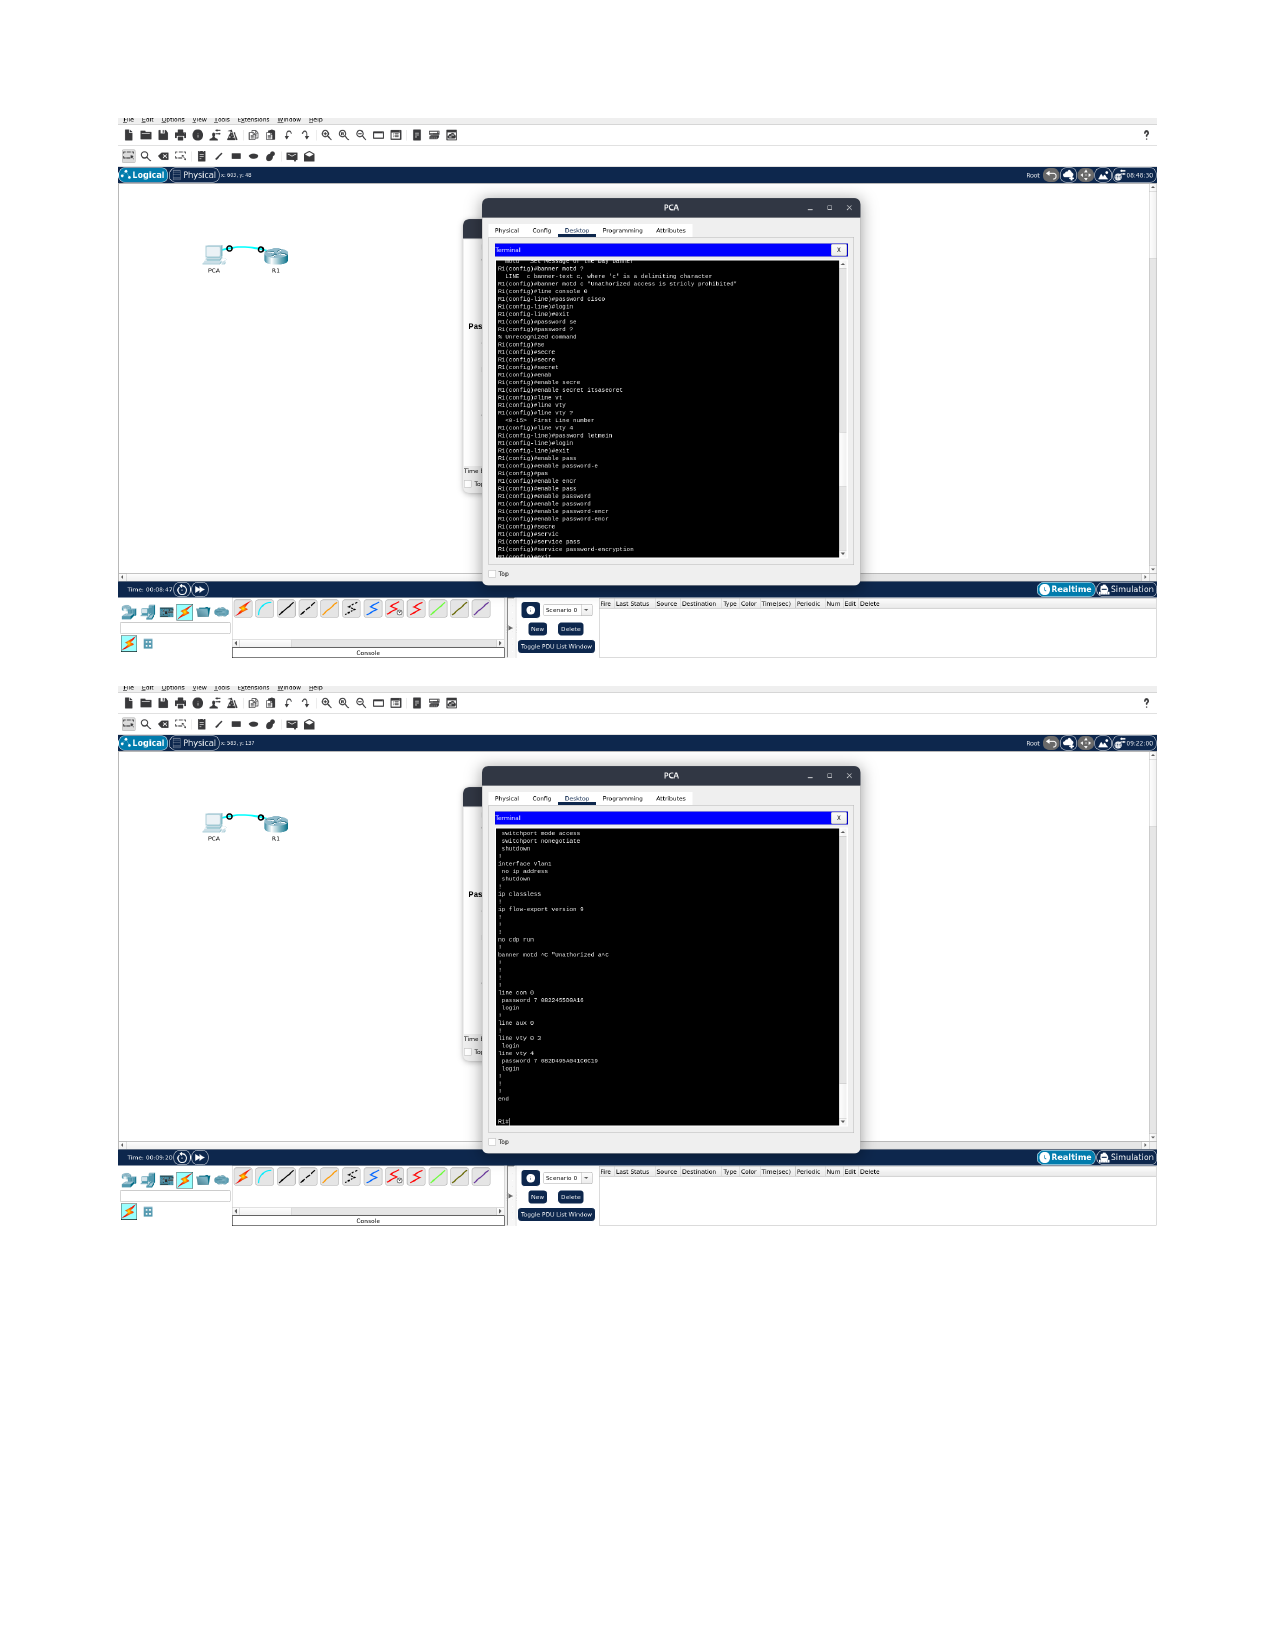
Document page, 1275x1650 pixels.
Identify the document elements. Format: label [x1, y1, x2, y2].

picture [118, 686, 1157, 1226]
picture [142, 172, 153, 179]
picture [118, 118, 1157, 658]
picture [142, 740, 153, 747]
